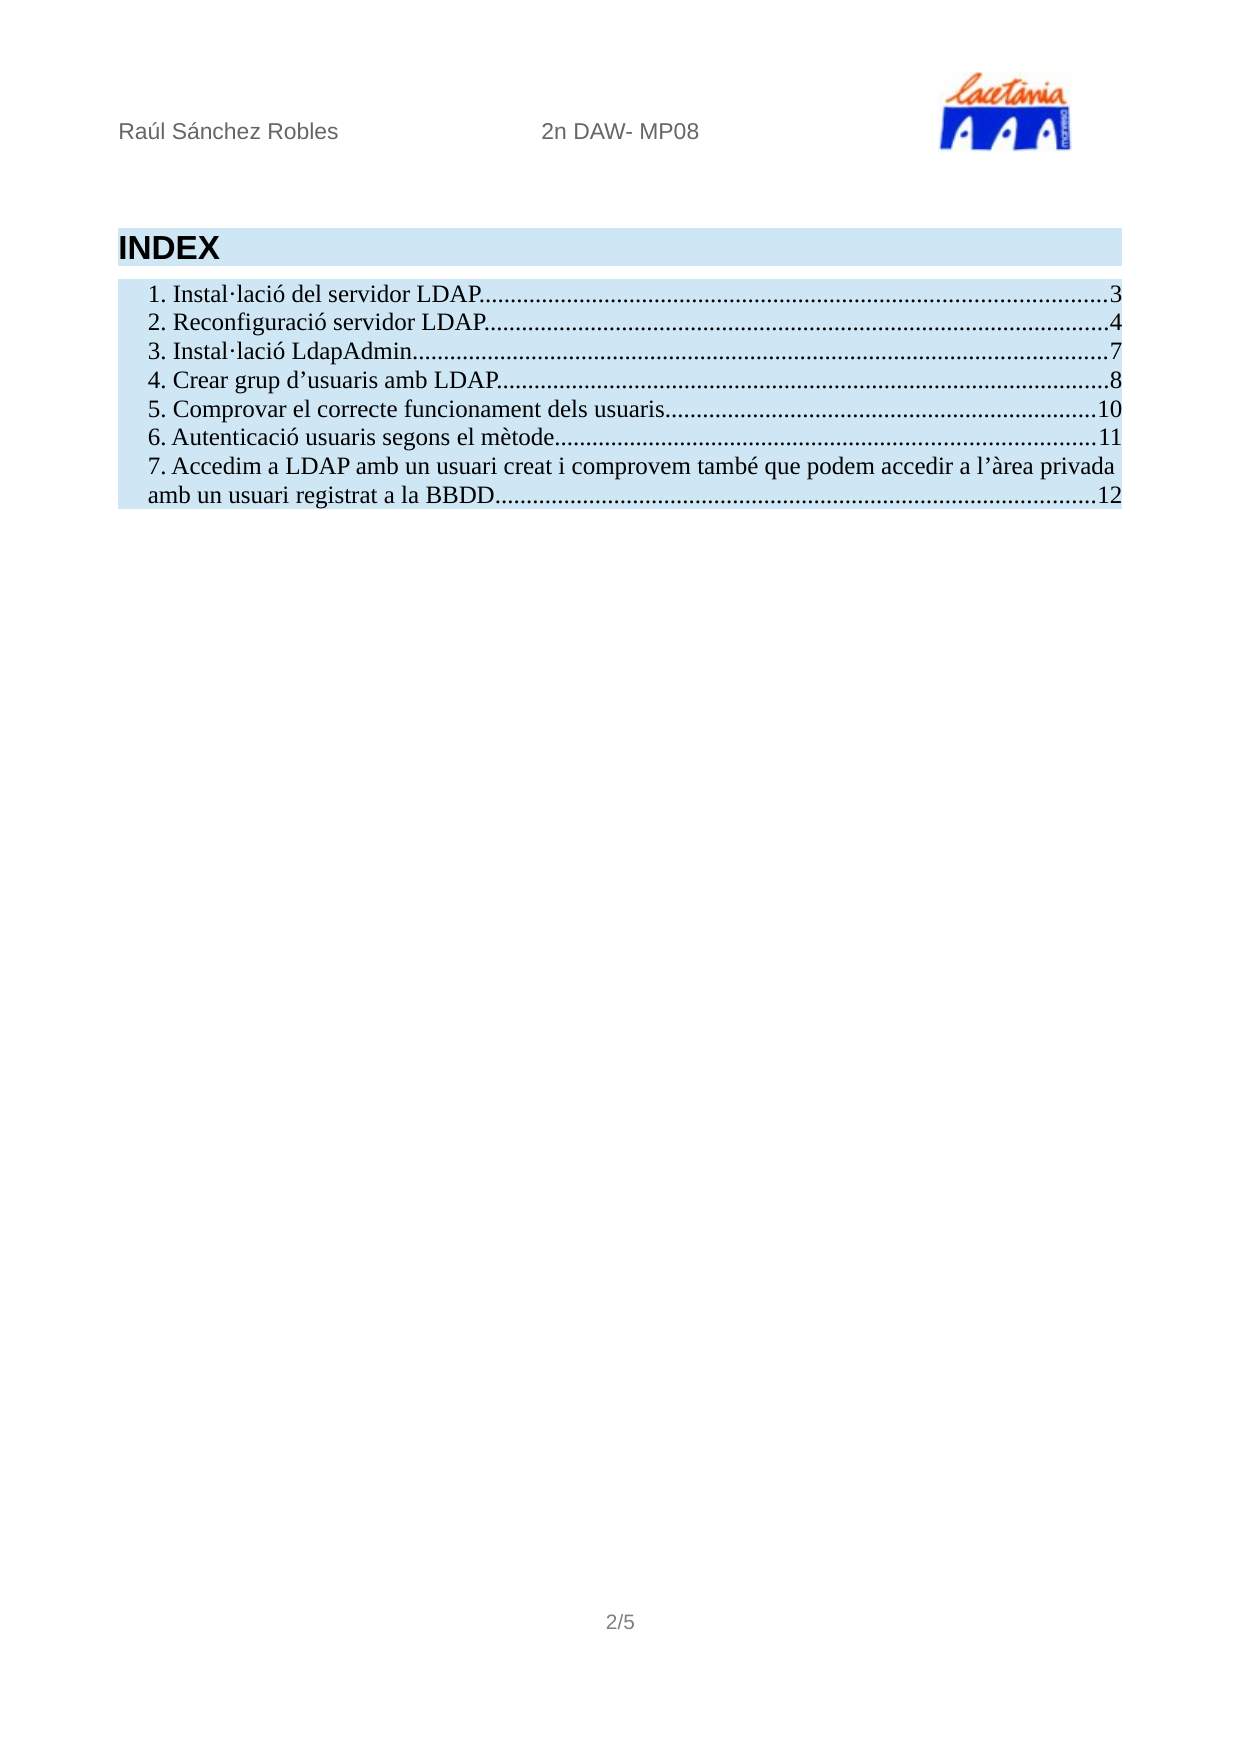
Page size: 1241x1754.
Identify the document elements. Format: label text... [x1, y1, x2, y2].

text 7. Accedim a LDAP amb un usuari creat i comprovem també que podem accedir a l’àrea privada amb un usuari registrat a la BBDD. 12 [148, 451, 1122, 509]
picture [938, 72, 1073, 152]
text 6. Autenticació usuaris segons el mètode. 11 [148, 422, 1122, 451]
text 5. Comprovar el correcte funcionament dels usuaris 10 [148, 394, 1122, 422]
text 4. Crear grup d’usuaris amb LDAP. 8 [148, 365, 1122, 394]
text 3. Instal·lació LdapAdmin 7 [148, 336, 1122, 365]
text 1. Instal·lació del servidor LDAP. 3 [148, 279, 1122, 307]
text 2. Reconfiguració servidor LDAP. 4 [148, 307, 1122, 336]
subtitle INDEX [118, 228, 1122, 266]
